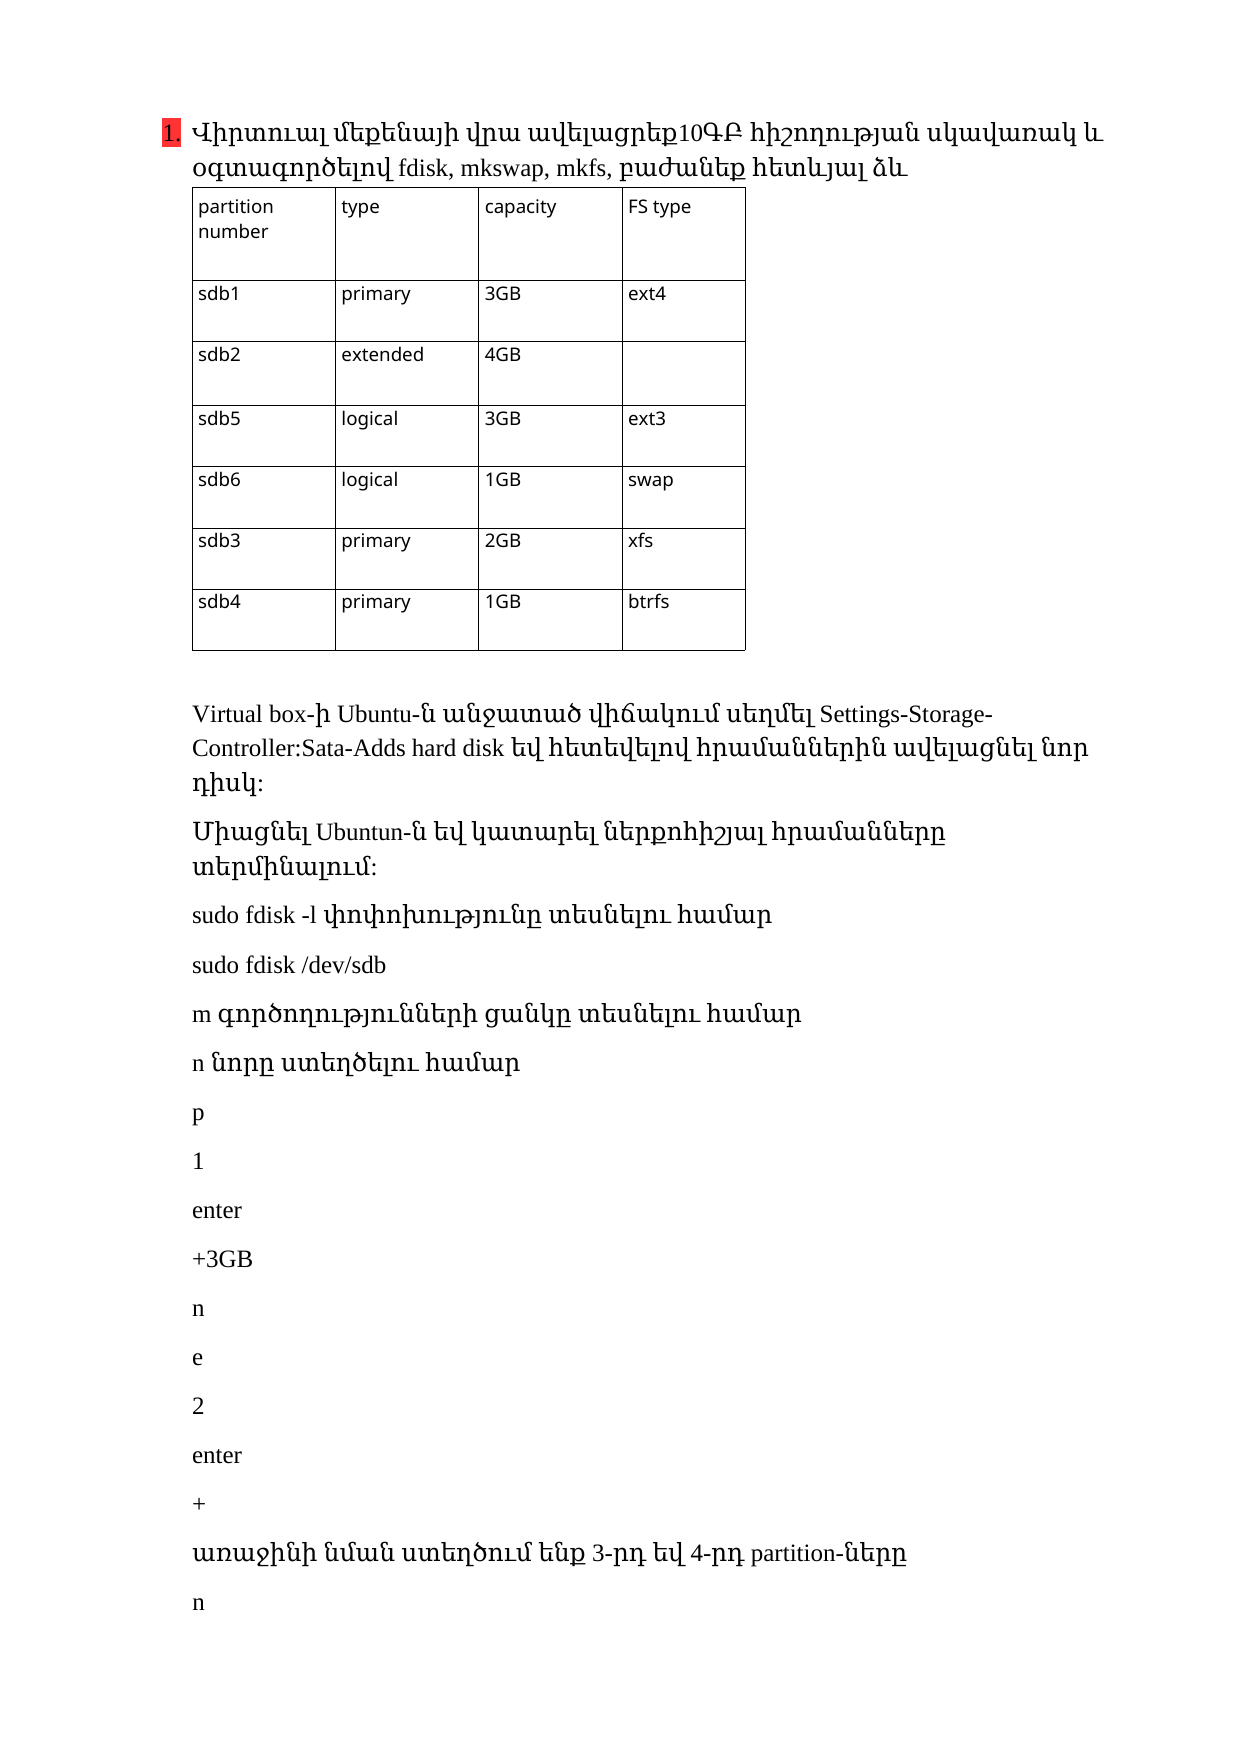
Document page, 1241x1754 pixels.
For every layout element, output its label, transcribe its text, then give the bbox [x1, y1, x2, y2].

table_cell xfs [623, 529, 745, 589]
list 2 [162, 1391, 1122, 1420]
table_cell ext3 [623, 406, 745, 466]
list sudo fdisk /dev/sdb [162, 950, 1122, 978]
list enter [162, 1440, 1122, 1469]
list + [162, 1489, 1122, 1518]
list +3GB [162, 1244, 1122, 1273]
table_cell primary [336, 281, 478, 341]
table_cell primary [336, 590, 478, 650]
list Վիրտուալ մեքենայի վրա ավելացրեք10ԳԲ հիշողության սկավառակ և օգտագործելով fdisk, mkswap, mkfs, բաժանեք հետևյալ ձև [162, 118, 1122, 181]
list առաջինի նման ստեղծում ենք 3-րդ եվ 4-րդ partition-ները [162, 1538, 1122, 1567]
table_cell logical [336, 467, 478, 528]
text n [118, 1587, 1122, 1616]
table_cell sdb1 [193, 281, 335, 341]
table_cell [623, 342, 745, 405]
table_header partition number [193, 188, 335, 280]
table_cell 1GB [479, 590, 622, 650]
list m գործողությունների ցանկը տեսնելու համար [162, 999, 1122, 1027]
list p [162, 1097, 1122, 1126]
list n նորը ստեղծելու համար [162, 1048, 1122, 1077]
table_cell sdb5 [193, 406, 335, 466]
table_cell btrfs [623, 590, 745, 650]
table_header type [336, 188, 478, 280]
list 1 [162, 1146, 1122, 1175]
table_cell sdb4 [193, 590, 335, 650]
list Միացնել Ubuntun-ն եվ կատարել ներքոհիշյալ հրամանները տերմինալում: [162, 817, 1122, 880]
table_header capacity [479, 188, 622, 280]
table_cell logical [336, 406, 478, 466]
table_cell 4GB [479, 342, 622, 405]
table_cell 3GB [479, 406, 622, 466]
table_cell 1GB [479, 467, 622, 528]
table_cell primary [336, 529, 478, 589]
table_cell sdb2 [193, 342, 335, 405]
table_header FS type [623, 188, 745, 280]
list sudo fdisk -l փոփոխությունը տեսնելու համար [162, 901, 1122, 929]
table_cell ext4 [623, 281, 745, 341]
table_cell 3GB [479, 281, 622, 341]
list enter [162, 1195, 1122, 1224]
list e [162, 1342, 1122, 1371]
table_cell swap [623, 467, 745, 528]
table_cell extended [336, 342, 478, 405]
list n [162, 1293, 1122, 1322]
table_cell sdb6 [193, 467, 335, 528]
table_cell sdb3 [193, 529, 335, 589]
list Virtual box-ի Ubuntu-ն անջատած վիճակում սեղմել Settings-Storage-Controller:Sata-Adds hard disk եվ հետեվելով հրամաններին ավելացնել նոր դիսկ: [162, 699, 1122, 797]
table_cell 2GB [479, 529, 622, 589]
